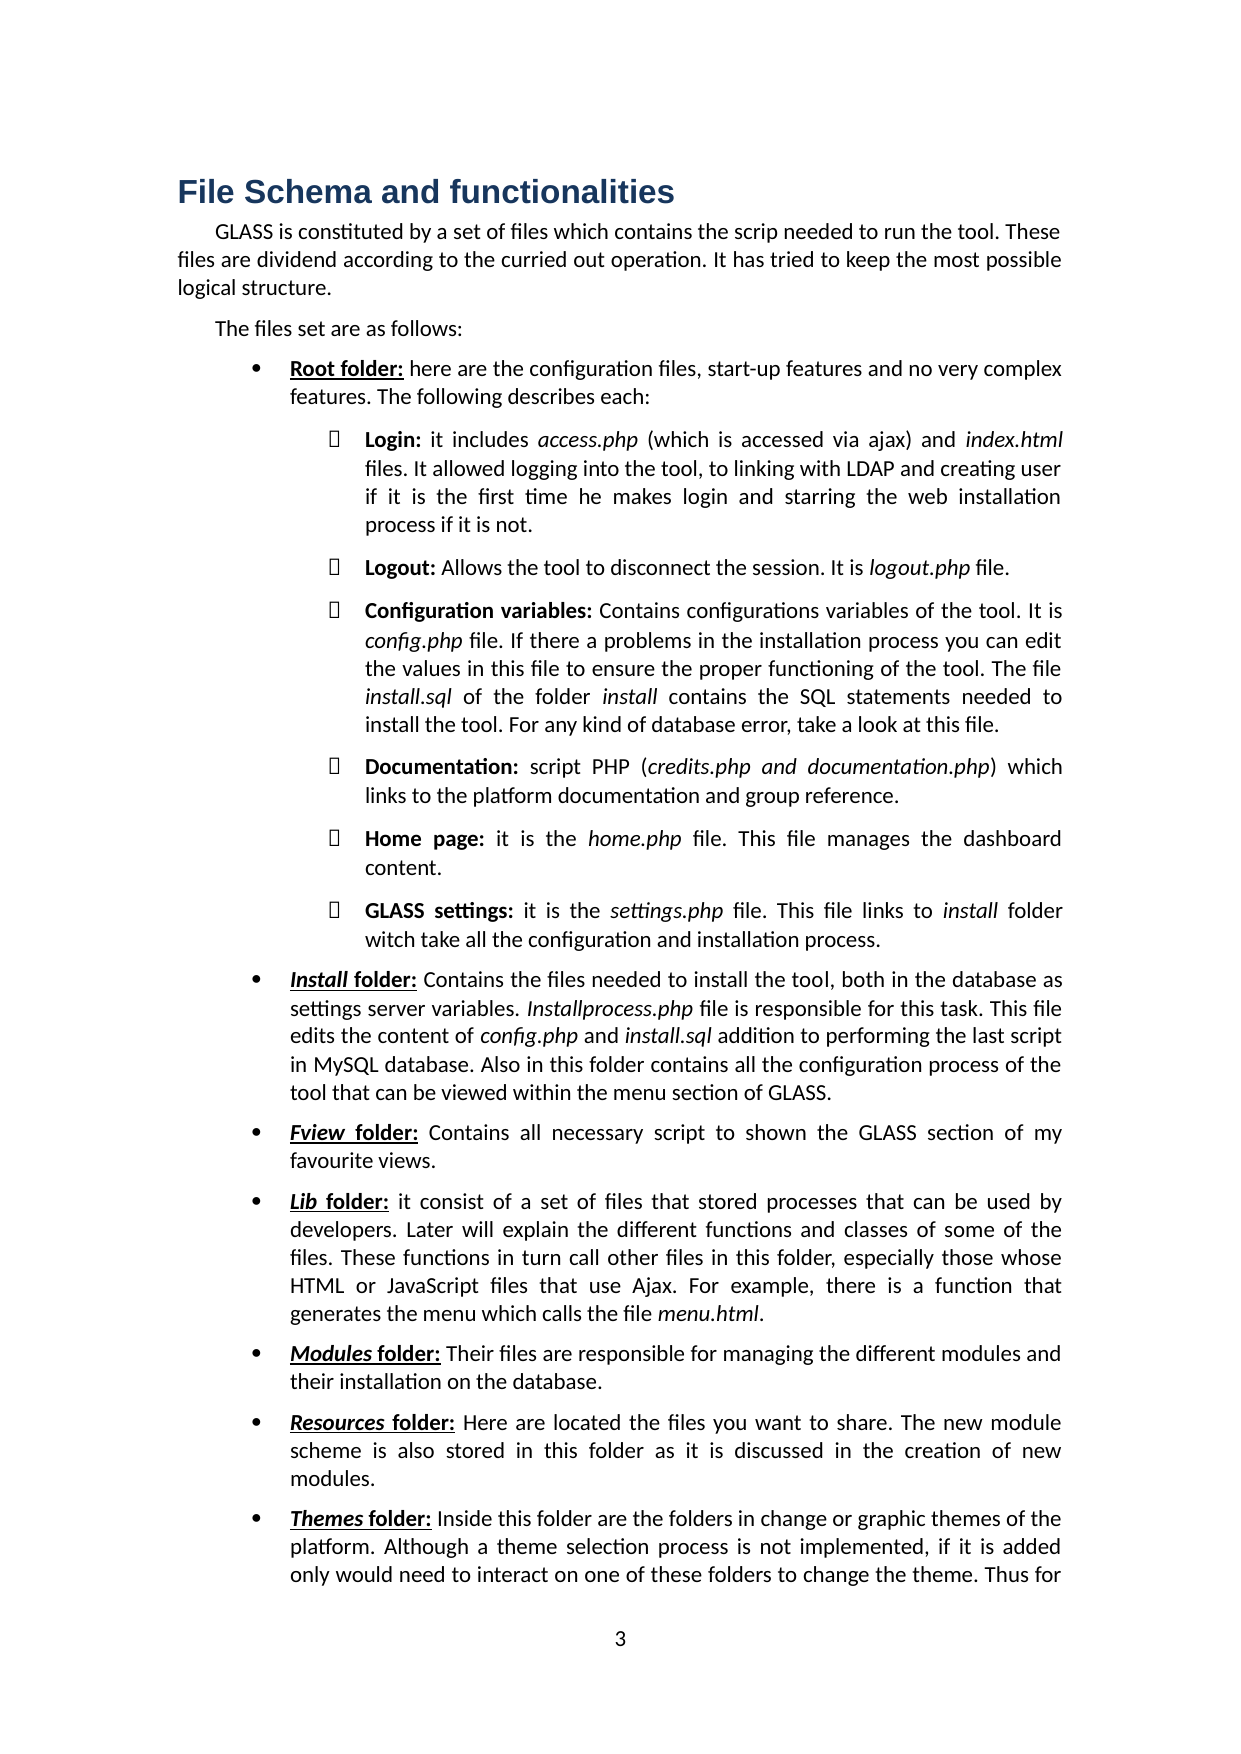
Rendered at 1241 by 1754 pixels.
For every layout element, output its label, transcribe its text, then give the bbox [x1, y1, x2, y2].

list Login: it includes access.php (which is accessed via ajax) and index.html files. It allowed logging into the tool, to linking with LDAP and creating user if it is the first time he makes login and starring the web installation process if it is not. [327, 423, 1063, 538]
list Lib folder: it consist of a set of files that stored processes that can be used by developers. Later will explain the different functions and classes of some of the files. These functions in turn call other files in this folder, especially those whose HTML or JavaScript files that use Ajax. For example, there is a function that generates the menu which calls the file menu.html. [252, 1187, 1063, 1327]
text GLASS is constituted by a set of files which contains the scrip needed to run the tool. These files are dividend according to the curried out operation. It has tried to keep the most possible logical structure. [177, 217, 1063, 301]
list Documentation: script PHP (credits.php and documentation.php) which links to the platform documentation and group reference. [327, 750, 1063, 809]
list Themes folder: Inside this folder are the folders in change or graphic themes of the platform. Although a theme selection process is not implemented, if it is added only would need to interact on one of these folders to change the theme. Thus for [252, 1504, 1063, 1588]
list Home page: it is the home.php file. This file manages the dashboard content. [327, 822, 1063, 881]
list Modules folder: Their files are responsible for managing the different modules and their installation on the database. [252, 1339, 1063, 1395]
list GLASS settings: it is the settings.php file. This file links to install folder witch take all the configuration and installation process. [327, 894, 1063, 953]
list Fview folder: Contains all necessary script to shown the GLASS section of my favourite views. [252, 1118, 1063, 1174]
list Install folder: Contains the files needed to install the tool, both in the database as settings server variables. Installprocess.php file is responsible for this task. This file edits the content of config.php and install.sql addition to performing the last script in MySQL database. Also in this folder contains all the configuration process of the tool that can be viewed within the menu section of GLASS. [252, 966, 1063, 1106]
list Logout: Allows the tool to disconnect the session. It is logout.php file. [327, 551, 1063, 582]
text The files set are as follows: [177, 314, 1063, 342]
list Resources folder: Here are located the files you want to share. The new module scheme is also stored in this folder as it is discussed in the creation of new modules. [252, 1408, 1063, 1492]
subtitle File Schema and functionalities [177, 173, 1063, 211]
list Root folder: here are the configuration files, start-up features and no very complex features. The following describes each: [252, 354, 1063, 410]
list Configuration variables: Contains configurations variables of the tool. It is config.php file. If there a problems in the installation process you can edit the values in this file to ensure the proper functioning of the tool. The file install.sql of the folder install contains the SQL statements needed to install the tool. For any kind of database error, take a look at this file. [327, 594, 1063, 738]
